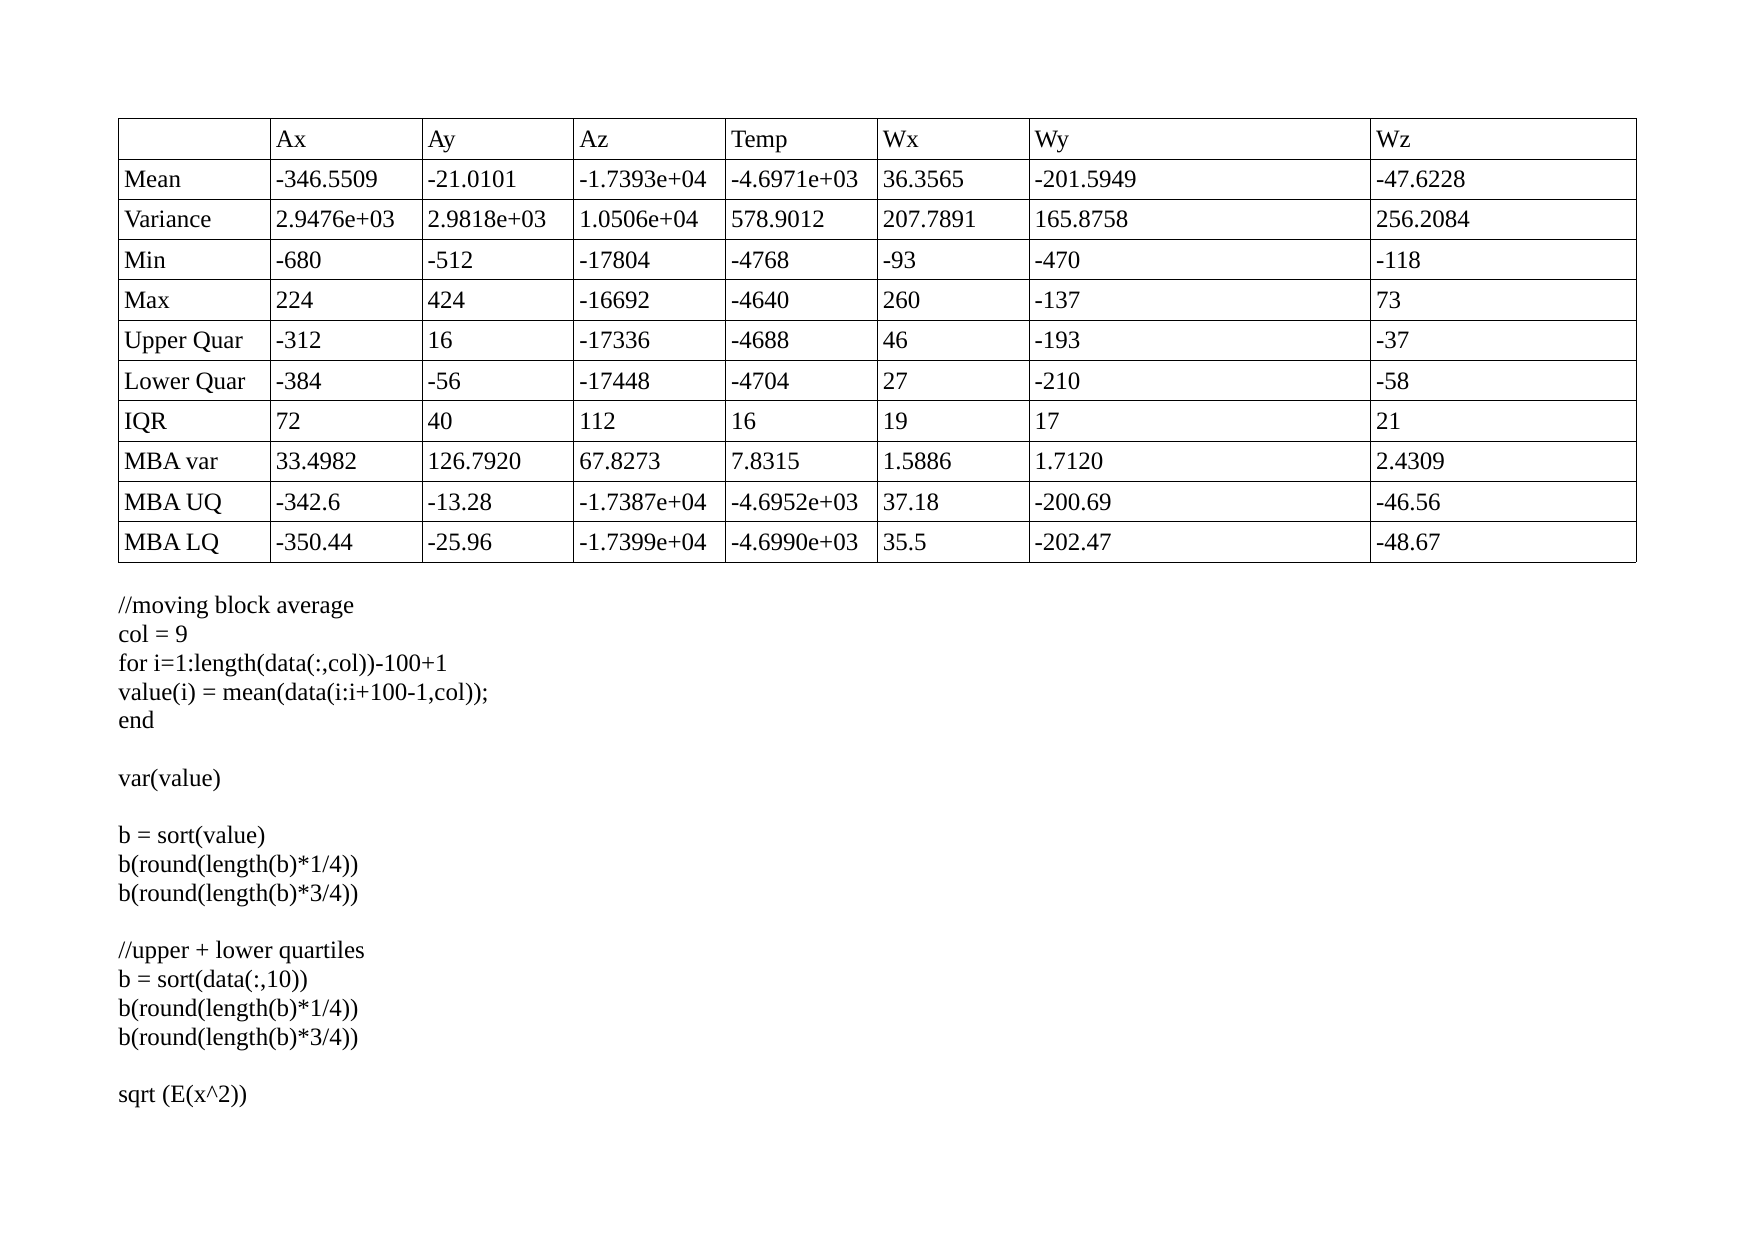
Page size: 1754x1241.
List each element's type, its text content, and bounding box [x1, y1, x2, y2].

table_cell 17 [1030, 401, 1370, 441]
table_cell -48.67 [1371, 522, 1636, 562]
table_cell MBA LQ [119, 522, 270, 562]
table_cell 1.7120 [1030, 442, 1370, 481]
table_header Wx [878, 119, 1029, 158]
text end [118, 705, 1636, 734]
table_header Temp [726, 119, 877, 158]
table_header Wz [1371, 119, 1636, 158]
table_cell -13.28 [423, 482, 573, 521]
table_cell 72 [271, 401, 422, 441]
table_cell -350.44 [271, 522, 422, 562]
table_cell IQR [119, 401, 270, 441]
table_cell -342.6 [271, 482, 422, 521]
table_cell -346.5509 [271, 160, 422, 199]
table_cell -118 [1371, 240, 1636, 279]
text //upper + lower quartiles [118, 907, 1636, 964]
table_cell -37 [1371, 321, 1636, 360]
table_cell -16692 [574, 280, 725, 320]
table_cell 67.8273 [574, 442, 725, 481]
table_cell -56 [423, 361, 573, 400]
table_cell -1.7399e+04 [574, 522, 725, 562]
table_cell -201.5949 [1030, 160, 1370, 199]
table_header Az [574, 119, 725, 158]
table_cell 260 [878, 280, 1029, 320]
text //moving block average [118, 590, 1636, 619]
table_cell -4.6990e+03 [726, 522, 877, 562]
table_cell 46 [878, 321, 1029, 360]
table_cell 165.8758 [1030, 200, 1370, 239]
text for i=1:length(data(:,col))-100+1 [118, 648, 1636, 677]
text sqrt (E(x^2)) [118, 1079, 1636, 1108]
table_cell -46.56 [1371, 482, 1636, 521]
table_cell -21.0101 [423, 160, 573, 199]
table_cell -470 [1030, 240, 1370, 279]
table_cell 21 [1371, 401, 1636, 441]
table_cell -384 [271, 361, 422, 400]
table_cell 27 [878, 361, 1029, 400]
table_cell 16 [726, 401, 877, 441]
table_cell 256.2084 [1371, 200, 1636, 239]
table_cell -312 [271, 321, 422, 360]
table_cell -4.6971e+03 [726, 160, 877, 199]
table_cell 2.9818e+03 [423, 200, 573, 239]
table_cell 16 [423, 321, 573, 360]
table_cell Variance [119, 200, 270, 239]
table_cell -4640 [726, 280, 877, 320]
text var(value) [118, 763, 1636, 792]
table_cell 126.7920 [423, 442, 573, 481]
table_cell 1.5886 [878, 442, 1029, 481]
table_cell -210 [1030, 361, 1370, 400]
table_cell 19 [878, 401, 1029, 441]
table_cell Upper Quar [119, 321, 270, 360]
table_cell -58 [1371, 361, 1636, 400]
text value(i) = mean(data(i:i+100-1,col)); [118, 677, 1636, 705]
table_cell -193 [1030, 321, 1370, 360]
table_cell Max [119, 280, 270, 320]
table_cell Mean [119, 160, 270, 199]
table_cell 224 [271, 280, 422, 320]
text col = 9 [118, 619, 1636, 648]
table_cell -1.7387e+04 [574, 482, 725, 521]
table_cell MBA var [119, 442, 270, 481]
table_header [119, 119, 270, 158]
table_header Ax [271, 119, 422, 158]
table_cell -93 [878, 240, 1029, 279]
table_cell -4704 [726, 361, 877, 400]
table_cell 7.8315 [726, 442, 877, 481]
table_cell -680 [271, 240, 422, 279]
table_cell MBA UQ [119, 482, 270, 521]
table_cell 2.4309 [1371, 442, 1636, 481]
table_cell 40 [423, 401, 573, 441]
table_cell -4768 [726, 240, 877, 279]
table_cell -512 [423, 240, 573, 279]
table_cell -200.69 [1030, 482, 1370, 521]
table_cell -4.6952e+03 [726, 482, 877, 521]
table_cell -25.96 [423, 522, 573, 562]
table_cell Lower Quar [119, 361, 270, 400]
table_cell 424 [423, 280, 573, 320]
table_cell 207.7891 [878, 200, 1029, 239]
table_header Wy [1030, 119, 1370, 158]
table_cell 112 [574, 401, 725, 441]
text b(round(length(b)*3/4)) [118, 878, 1636, 907]
text b(round(length(b)*3/4)) [118, 1022, 1636, 1050]
table_cell -47.6228 [1371, 160, 1636, 199]
table_cell -137 [1030, 280, 1370, 320]
table_cell 2.9476e+03 [271, 200, 422, 239]
table_cell -4688 [726, 321, 877, 360]
table_cell Min [119, 240, 270, 279]
table_cell -17448 [574, 361, 725, 400]
table_cell 73 [1371, 280, 1636, 320]
text b = sort(data(:,10)) [118, 964, 1636, 993]
text b(round(length(b)*1/4)) [118, 993, 1636, 1022]
table_cell 37.18 [878, 482, 1029, 521]
text b = sort(value) [118, 820, 1636, 849]
table_cell -17336 [574, 321, 725, 360]
table_cell 36.3565 [878, 160, 1029, 199]
text b(round(length(b)*1/4)) [118, 849, 1636, 878]
table_header Ay [423, 119, 573, 158]
table_cell 578.9012 [726, 200, 877, 239]
table_cell -1.7393e+04 [574, 160, 725, 199]
table_cell 1.0506e+04 [574, 200, 725, 239]
table_cell 33.4982 [271, 442, 422, 481]
table_cell 35.5 [878, 522, 1029, 562]
table_cell -17804 [574, 240, 725, 279]
table_cell -202.47 [1030, 522, 1370, 562]
